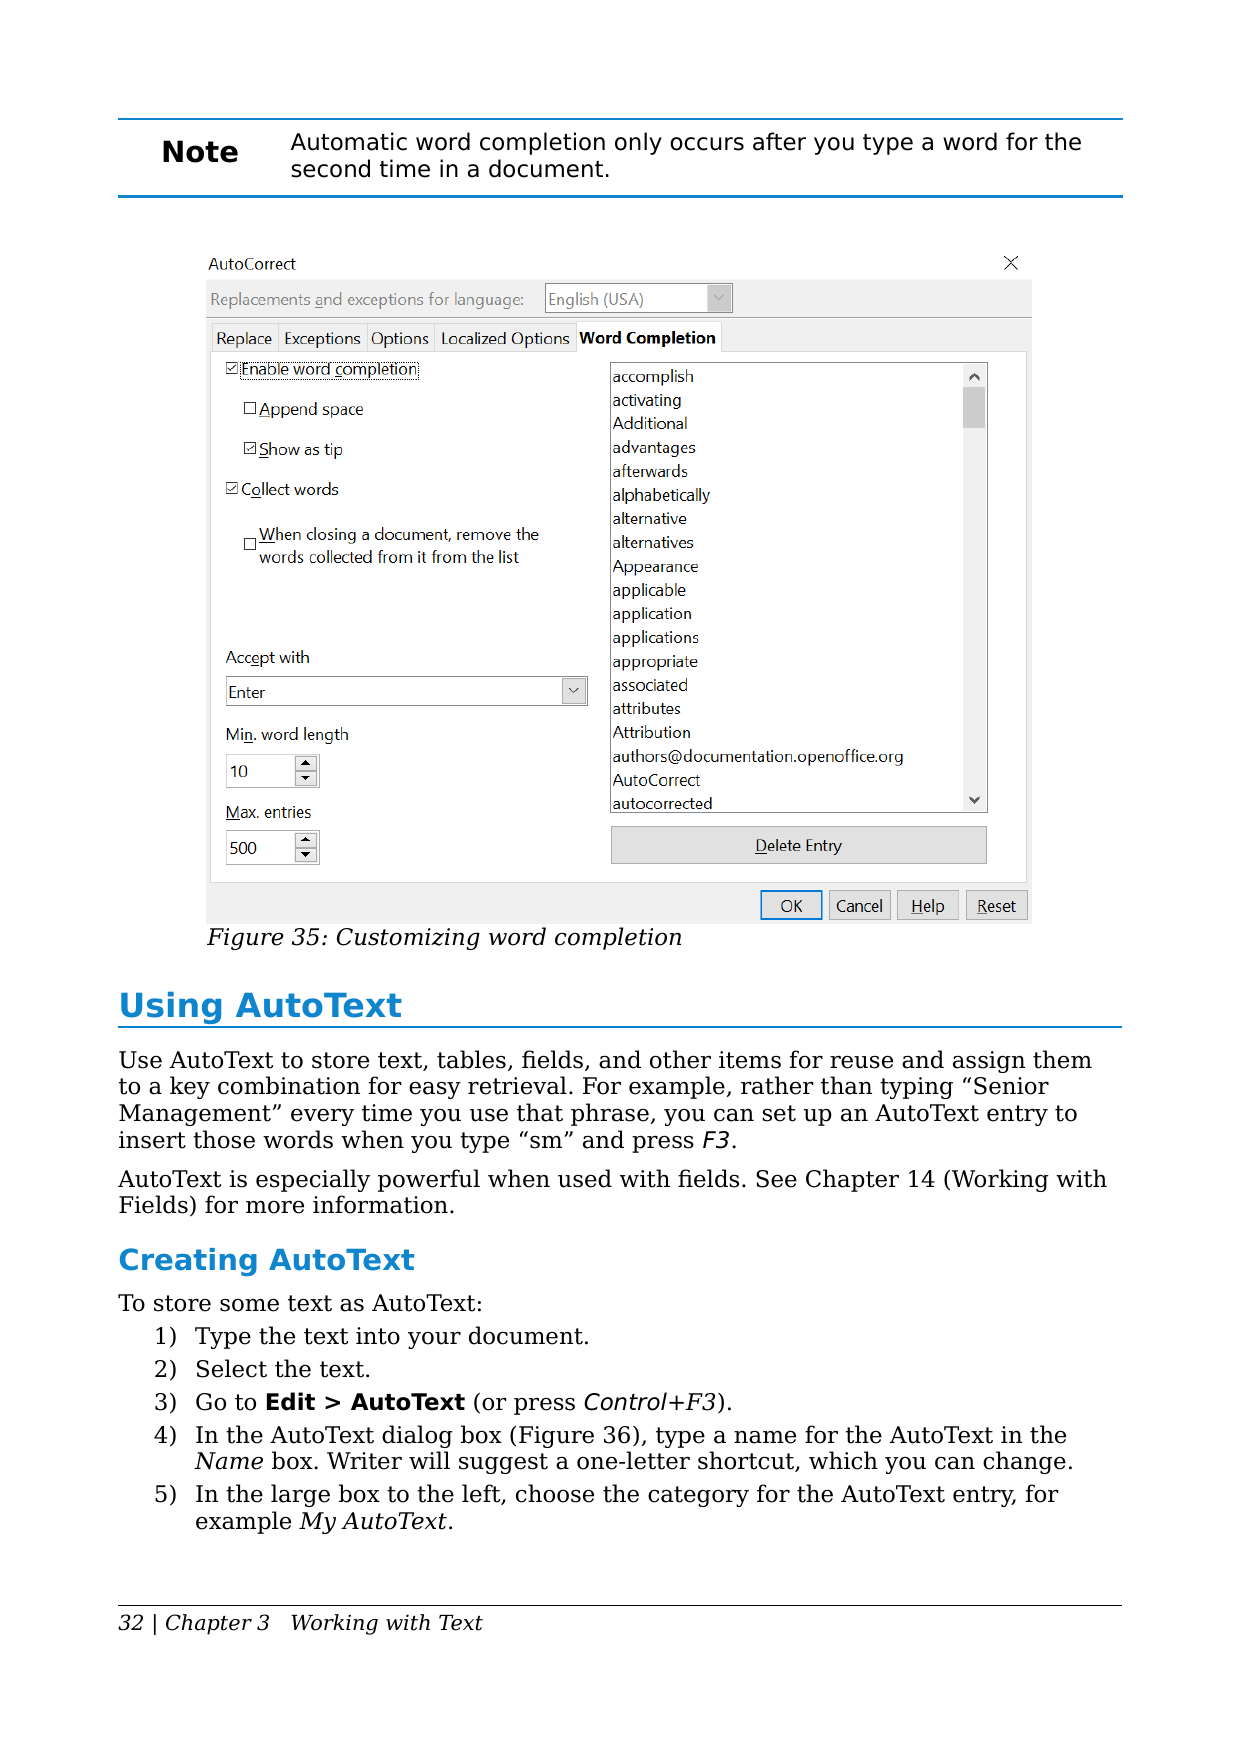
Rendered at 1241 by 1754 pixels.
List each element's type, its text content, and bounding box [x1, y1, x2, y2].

table_header Note [118, 120, 281, 195]
list In the AutoText dialog box (Figure 36), type a name for the AutoText in the Name box. Writer will suggest a one-letter shortcut, which you can change. [177, 1422, 1122, 1475]
list Go to Edit > AutoText (or press Control+F3). [177, 1389, 1122, 1416]
picture [206, 248, 1032, 924]
list Select the text. [177, 1356, 1122, 1383]
text Figure 35: Customizing word completion [207, 249, 1034, 951]
text AutoText is especially powerful when used with fields. See Chapter 14 (Working with Fields) for more information. [118, 1166, 1122, 1219]
table_header Automatic word completion only occurs after you type a word for the second time in a document. [281, 120, 1122, 195]
list Type the text into your document. [177, 1323, 1122, 1350]
list In the large box to the left, choose the category for the AutoText entry, for example My AutoText. [177, 1481, 1122, 1535]
list To store some text as AutoText: [118, 1290, 1122, 1317]
text Use AutoText to store text, tables, fields, and other items for reuse and assign them to a key combination for easy retrieval. For example, rather than typing “Senior Management” every time you use that phrase, you can set up an AutoText entry to insert those words when you type “sm” and press F3. [118, 1047, 1122, 1153]
subtitle Using AutoText [118, 987, 1122, 1026]
subtitle Creating AutoText [118, 1243, 1122, 1277]
